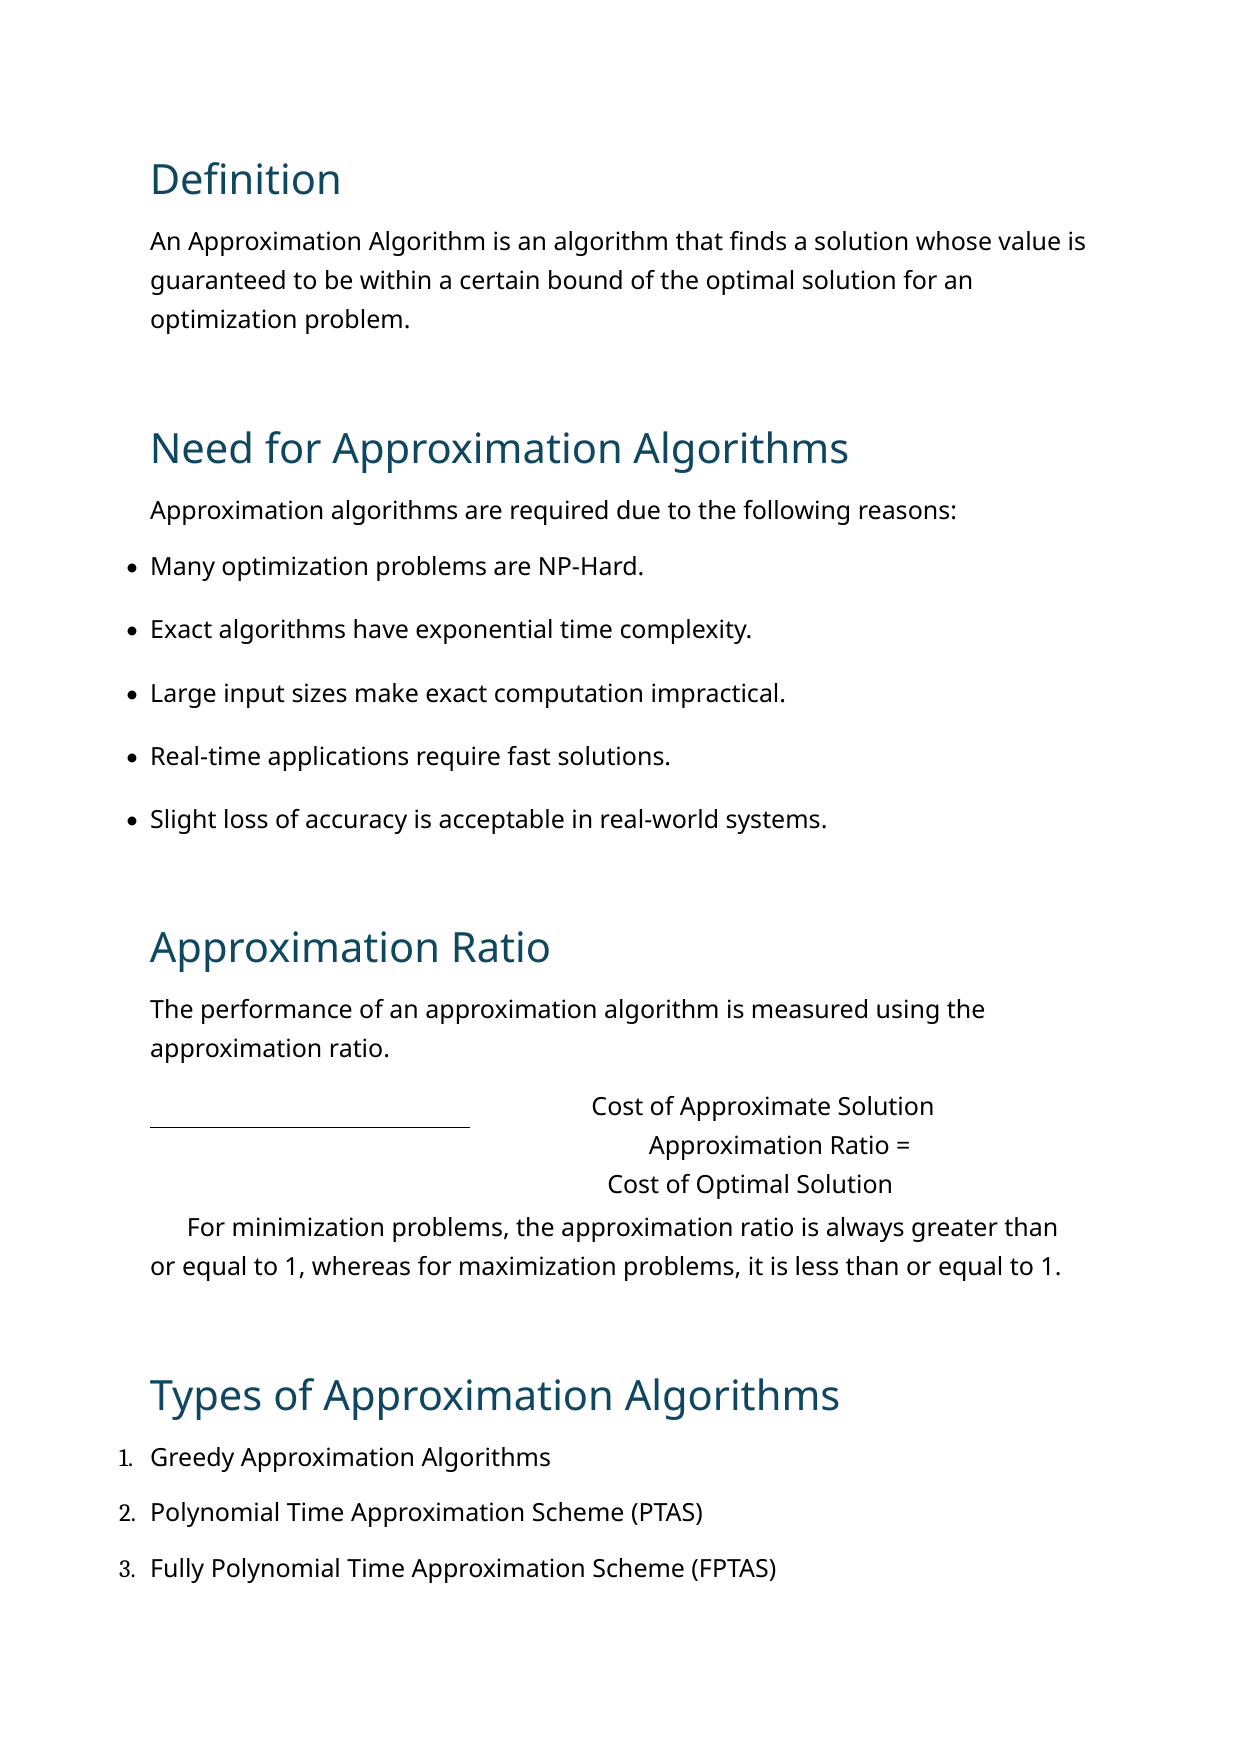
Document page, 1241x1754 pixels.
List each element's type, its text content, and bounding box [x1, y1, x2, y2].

text An Approximation Algorithm is an algorithm that finds a solution whose value is guaranteed to be within a certain bound of the optimal solution for an optimization problem. [150, 223, 1090, 336]
list Polynomial Time Approximation Scheme (PTAS) [119, 1495, 1090, 1529]
list Real-time applications require fast solutions. [126, 738, 1090, 772]
subtitle Approximation Ratio [149, 918, 1090, 975]
list Many optimization problems are NP-Hard. [126, 549, 1090, 583]
text The performance of an approximation algorithm is measured using the approximation ratio. [150, 992, 1090, 1065]
list Large input sizes make exact computation impractical. [126, 675, 1090, 709]
text Approximation Ratio = [329, 1127, 1090, 1162]
subtitle Definition [149, 150, 1090, 207]
text For minimization problems, the approximation ratio is always greater than or equal to 1, whereas for maximization problems, it is less than or equal to 1. [150, 1209, 1090, 1282]
list Greedy Approximation Algorithms [119, 1439, 1090, 1473]
text Cost of Optimal Solution [410, 1167, 1090, 1201]
text Cost of Approximate Solution [591, 1088, 1090, 1122]
subtitle Types of Approximation Algorithms [149, 1366, 1090, 1423]
text Approximation algorithms are required due to the following reasons: [150, 493, 1090, 527]
subtitle Need for Approximation Algorithms [149, 419, 1090, 476]
list Slight loss of accuracy is acceptable in real-world systems. [126, 802, 1090, 836]
list Exact algorithms have exponential time complexity. [126, 612, 1090, 646]
list Fully Polynomial Time Approximation Scheme (FPTAS) [119, 1551, 1090, 1585]
